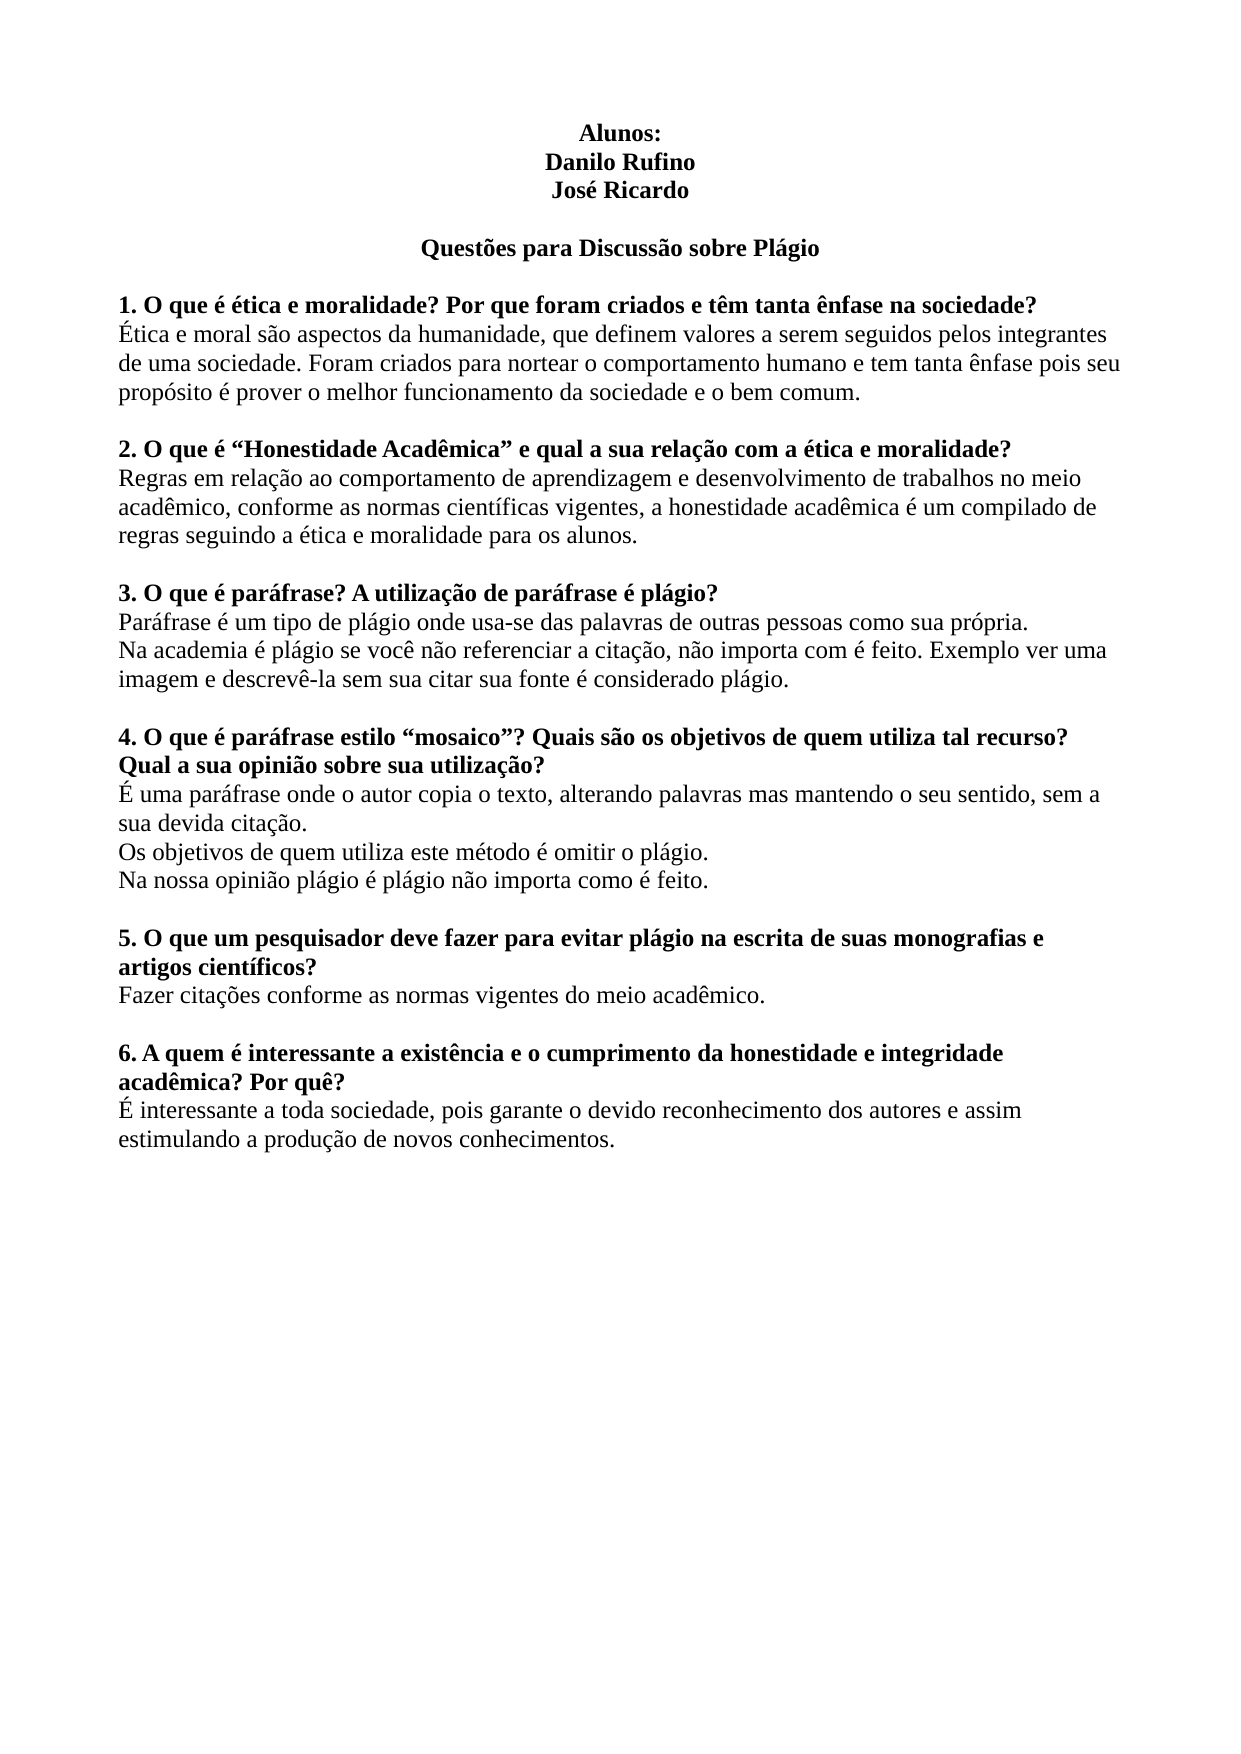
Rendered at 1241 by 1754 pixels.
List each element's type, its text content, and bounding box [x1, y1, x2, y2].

text Paráfrase é um tipo de plágio onde usa-se das palavras de outras pessoas como sua própria. [118, 607, 1122, 636]
text 2. O que é “Honestidade Acadêmica” e qual a sua relação com a ética e moralidade? [118, 434, 1122, 463]
text Regras em relação ao comportamento de aprendizagem e desenvolvimento de trabalhos no meio acadêmico, conforme as normas científicas vigentes, a honestidade acadêmica é um compilado de regras seguindo a ética e moralidade para os alunos. [118, 463, 1122, 549]
text 5. O que um pesquisador deve fazer para evitar plágio na escrita de suas monografias e artigos científicos? [118, 923, 1122, 981]
text Ética e moral são aspectos da humanidade, que definem valores a serem seguidos pelos integrantes de uma sociedade. Foram criados para nortear o comportamento humano e tem tanta ênfase pois seu propósito é prover o melhor funcionamento da sociedade e o bem comum. [118, 319, 1122, 406]
text José Ricardo [118, 176, 1122, 204]
text Qual a sua opinião sobre sua utilização? [118, 751, 1122, 779]
text Questões para Discussão sobre Plágio [118, 233, 1122, 262]
text 1. O que é ética e moralidade? Por que foram criados e têm tanta ênfase na sociedade? [118, 291, 1122, 319]
text Danilo Rufino [118, 147, 1122, 176]
text Na nossa opinião plágio é plágio não importa como é feito. [118, 866, 1122, 894]
text Alunos: [118, 118, 1122, 147]
text É uma paráfrase onde o autor copia o texto, alterando palavras mas mantendo o seu sentido, sem a sua devida citação. [118, 779, 1122, 837]
text Fazer citações conforme as normas vigentes do meio acadêmico. [118, 981, 1122, 1009]
text Os objetivos de quem utiliza este método é omitir o plágio. [118, 837, 1122, 866]
text 3. O que é paráfrase? A utilização de paráfrase é plágio? [118, 578, 1122, 607]
text É interessante a toda sociedade, pois garante o devido reconhecimento dos autores e assim estimulando a produção de novos conhecimentos. [118, 1096, 1122, 1153]
text 4. O que é paráfrase estilo “mosaico”? Quais são os objetivos de quem utiliza tal recurso? [118, 722, 1122, 751]
text Na academia é plágio se você não referenciar a citação, não importa com é feito. Exemplo ver uma imagem e descrevê-la sem sua citar sua fonte é considerado plágio. [118, 636, 1122, 693]
text 6. A quem é interessante a existência e o cumprimento da honestidade e integridade acadêmica? Por quê? [118, 1038, 1122, 1096]
